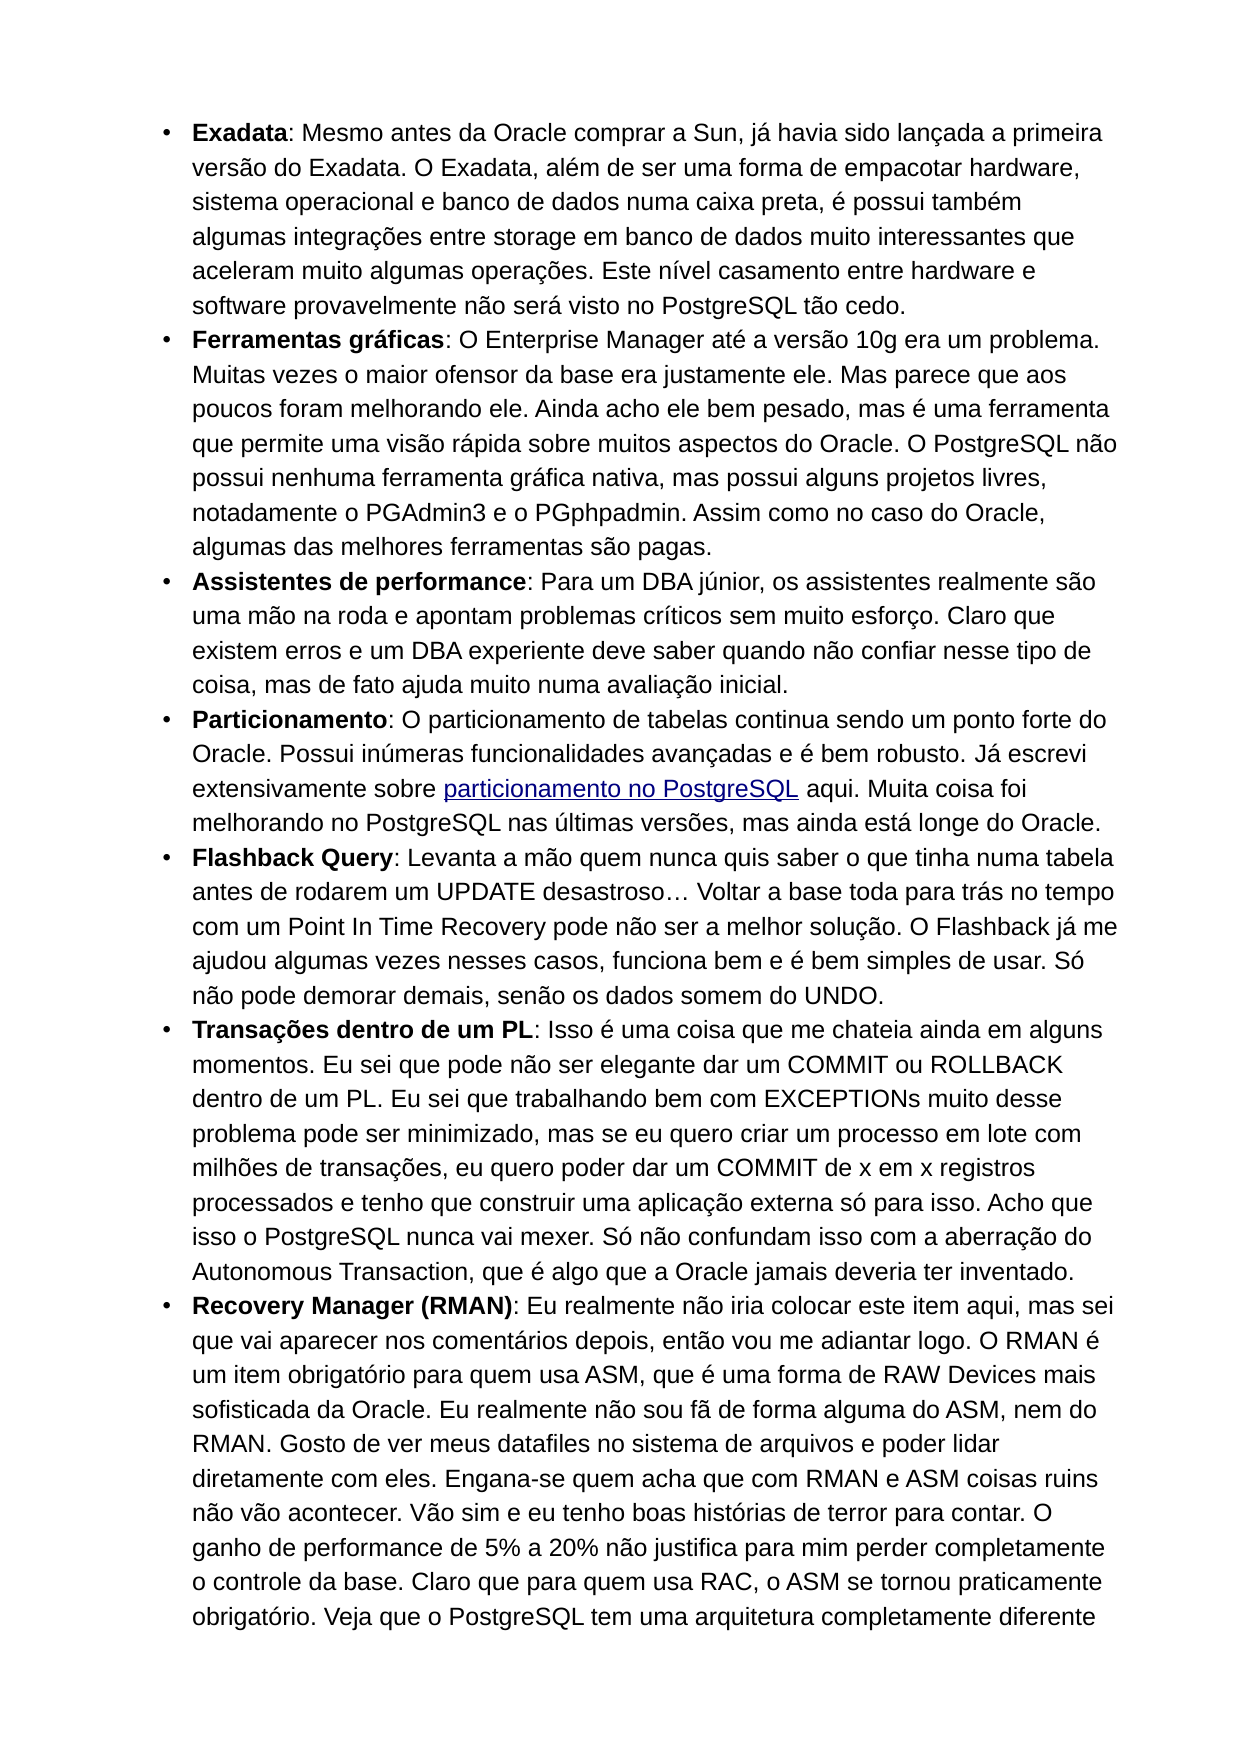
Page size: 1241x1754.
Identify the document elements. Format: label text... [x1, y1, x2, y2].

list Flashback Query: Levanta a mão quem nunca quis saber o que tinha numa tabela antes de rodarem um UPDATE desastroso… Voltar a base toda para trás no tempo com um Point In Time Recovery pode não ser a melhor solução. O Flashback já me ajudou algumas vezes nesses casos, funciona bem e é bem simples de usar. Só não pode demorar demais, senão os dados somem do UNDO. [162, 843, 1122, 1009]
list Recovery Manager (RMAN): Eu realmente não iria colocar este item aqui, mas sei que vai aparecer nos comentários depois, então vou me adiantar logo. O RMAN é um item obrigatório para quem usa ASM, que é uma forma de RAW Devices mais sofisticada da Oracle. Eu realmente não sou fã de forma alguma do ASM, nem do RMAN. Gosto de ver meus datafiles no sistema de arquivos e poder lidar diretamente com eles. Engana-se quem acha que com RMAN e ASM coisas ruins não vão acontecer. Vão sim e eu tenho boas histórias de terror para contar. O ganho de performance de 5% a 20% não justifica para mim perder completamente o controle da base. Claro que para quem usa RAC, o ASM se tornou praticamente obrigatório. Veja que o PostgreSQL tem uma arquitetura completamente diferente [162, 1291, 1122, 1630]
list Transações dentro de um PL: Isso é uma coisa que me chateia ainda em alguns momentos. Eu sei que pode não ser elegante dar um COMMIT ou ROLLBACK dentro de um PL. Eu sei que trabalhando bem com EXCEPTIONs muito desse problema pode ser minimizado, mas se eu quero criar um processo em lote com milhões de transações, eu quero poder dar um COMMIT de x em x registros processados e tenho que construir uma aplicação externa só para isso. Acho que isso o PostgreSQL nunca vai mexer. Só não confundam isso com a aberração do Autonomous Transaction, que é algo que a Oracle jamais deveria ter inventado. [162, 1015, 1122, 1285]
list Exadata: Mesmo antes da Oracle comprar a Sun, já havia sido lançada a primeira versão do Exadata. O Exadata, além de ser uma forma de empacotar hardware, sistema operacional e banco de dados numa caixa preta, é possui também algumas integrações entre storage em banco de dados muito interessantes que aceleram muito algumas operações. Este nível casamento entre hardware e software provavelmente não será visto no PostgreSQL tão cedo. [162, 118, 1122, 319]
list Ferramentas gráficas: O Enterprise Manager até a versão 10g era um problema. Muitas vezes o maior ofensor da base era justamente ele. Mas parece que aos poucos foram melhorando ele. Ainda acho ele bem pesado, mas é uma ferramenta que permite uma visão rápida sobre muitos aspectos do Oracle. O PostgreSQL não possui nenhuma ferramenta gráfica nativa, mas possui alguns projetos livres, notadamente o PGAdmin3 e o PGphpadmin. Assim como no caso do Oracle, algumas das melhores ferramentas são pagas. [162, 325, 1122, 561]
list Assistentes de performance: Para um DBA júnior, os assistentes realmente são uma mão na roda e apontam problemas críticos sem muito esforço. Claro que existem erros e um DBA experiente deve saber quando não confiar nesse tipo de coisa, mas de fato ajuda muito numa avaliação inicial. [162, 567, 1122, 699]
list Particionamento: O particionamento de tabelas continua sendo um ponto forte do Oracle. Possui inúmeras funcionalidades avançadas e é bem robusto. Já escrevi extensivamente sobre particionamento no PostgreSQL aqui. Muita coisa foi melhorando no PostgreSQL nas últimas versões, mas ainda está longe do Oracle. [162, 704, 1122, 837]
